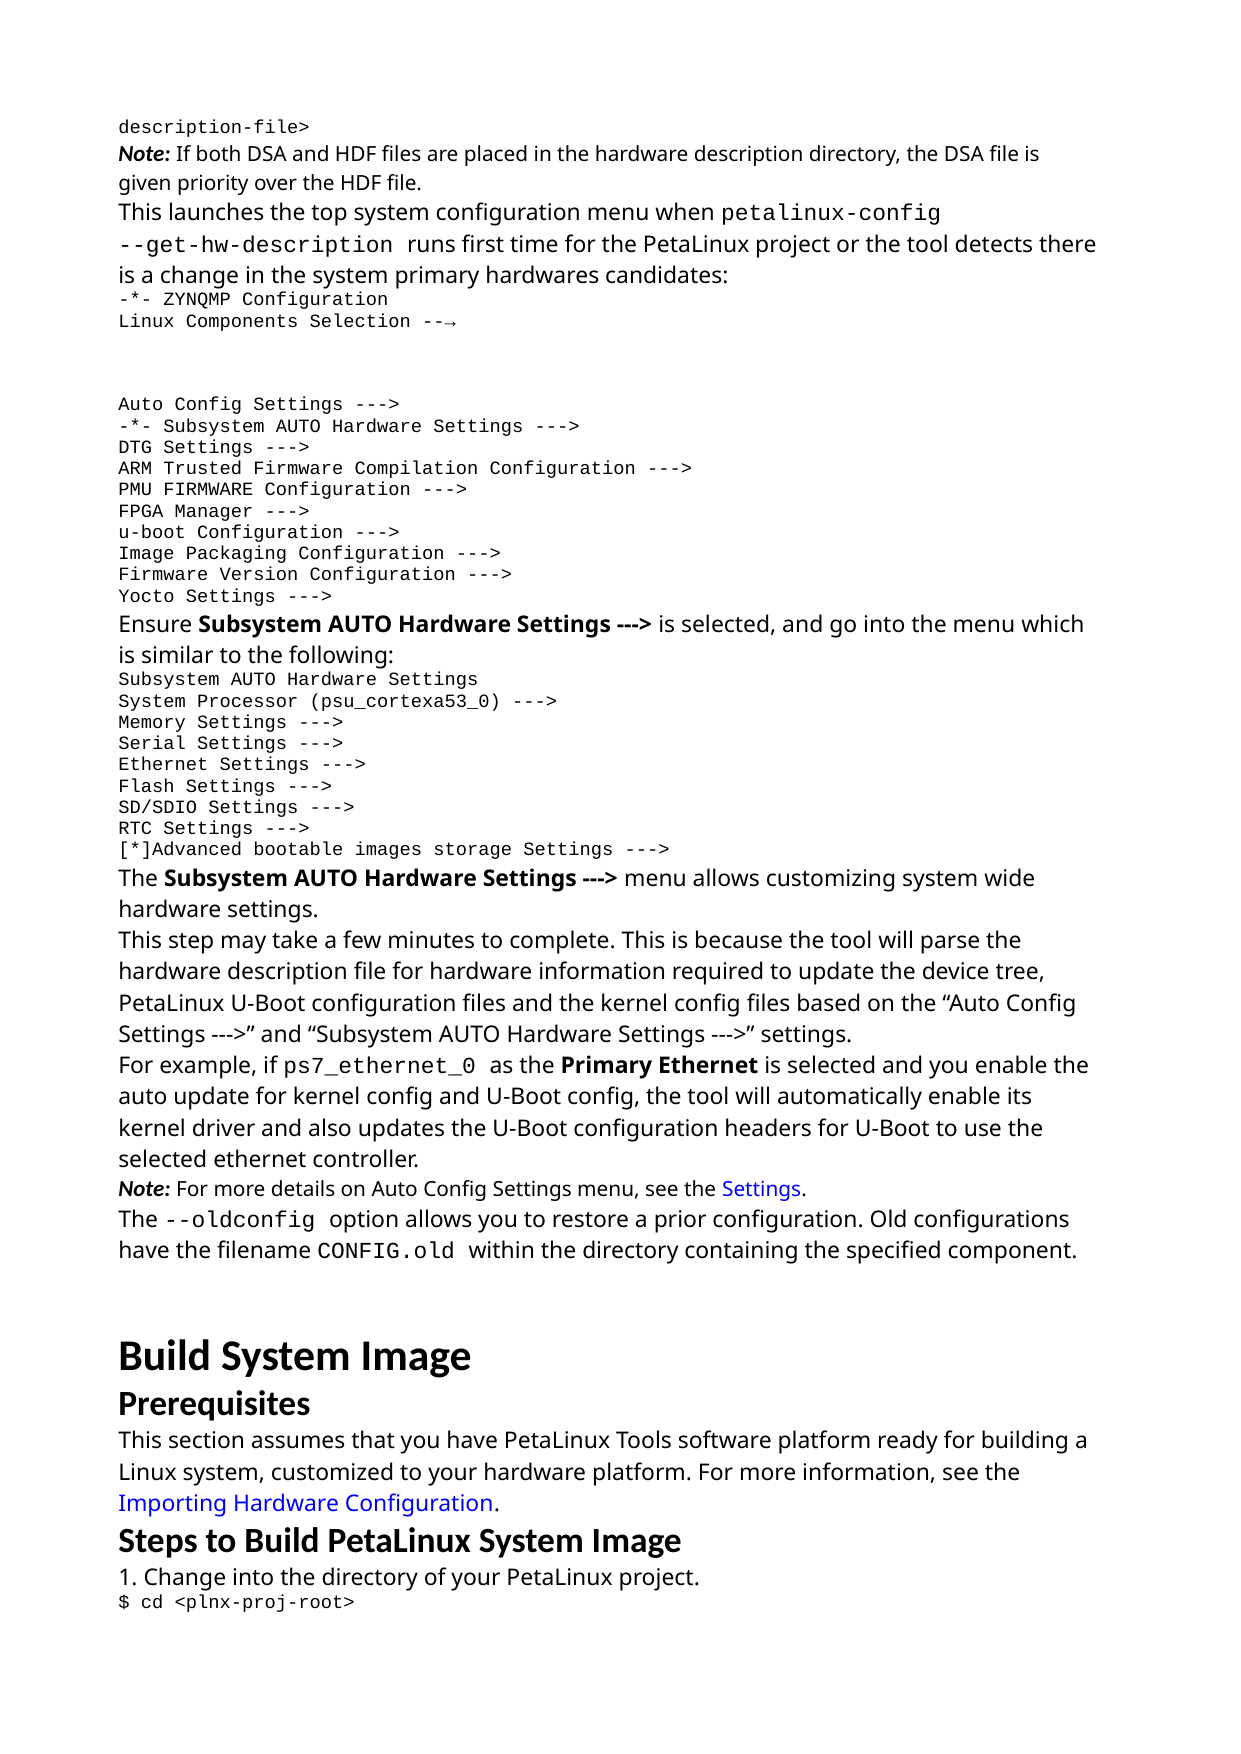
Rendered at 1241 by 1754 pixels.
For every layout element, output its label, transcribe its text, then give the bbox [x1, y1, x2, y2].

text -*- ZYNQMP Configuration [118, 290, 1122, 311]
text System Processor (psu_cortexa53_0) ---> [118, 691, 1122, 713]
text Steps to Build PetaLinux System Image [118, 1518, 1122, 1561]
text 1. Change into the directory of your PetaLinux project. [118, 1561, 1122, 1593]
text Firmware Version Configuration ---> [118, 565, 1122, 586]
text FPGA Manager ---> [118, 501, 1122, 523]
text is a change in the system primary hardwares candidates: [118, 259, 1122, 290]
text Image Packaging Configuration ---> [118, 544, 1122, 565]
text The Subsystem AUTO Hardware Settings ---> menu allows customizing system wide [118, 861, 1122, 893]
text hardware description file for hardware information required to update the device tree, [118, 955, 1122, 986]
text Prerequisites [118, 1381, 1122, 1424]
text --get-hw-description runs first time for the PetaLinux project or the tool detects there [118, 228, 1122, 259]
text hardware settings. [118, 893, 1122, 924]
text Ensure Subsystem AUTO Hardware Settings ---> is selected, and go into the menu which [118, 608, 1122, 639]
text $ cd <plnx-proj-root> [118, 1593, 1122, 1614]
text is similar to the following: [118, 639, 1122, 670]
text Auto Config Settings ---> [118, 395, 1122, 416]
text PetaLinux U-Boot configuration files and the kernel config files based on the “Auto Config [118, 986, 1122, 1018]
text The --oldconfig option allows you to restore a prior configuration. Old configurations [118, 1202, 1122, 1234]
text u-boot Configuration ---> [118, 523, 1122, 544]
text Note: If both DSA and HDF files are placed in the hardware description directory, the DSA file is [118, 139, 1122, 168]
text Ethernet Settings ---> [118, 755, 1122, 776]
text Importing Hardware Configuration. [118, 1487, 1122, 1518]
text Build System Image [118, 1328, 1122, 1381]
text auto update for kernel config and U-Boot config, the tool will automatically enable its [118, 1080, 1122, 1112]
text have the filename CONFIG.old within the directory containing the specified component. [118, 1234, 1122, 1265]
text Yocto Settings ---> [118, 586, 1122, 608]
text This step may take a few minutes to complete. This is because the tool will parse the [118, 924, 1122, 955]
text Settings --->” and “Subsystem AUTO Hardware Settings --->” settings. [118, 1018, 1122, 1049]
text PMU FIRMWARE Configuration ---> [118, 480, 1122, 501]
text -*- Subsystem AUTO Hardware Settings ---> [118, 416, 1122, 438]
text description-file> [118, 118, 1122, 139]
text Linux system, customized to your hardware platform. For more information, see the [118, 1456, 1122, 1487]
text RTC Settings ---> [118, 819, 1122, 840]
text SD/SDIO Settings ---> [118, 798, 1122, 819]
text This launches the top system configuration menu when petalinux-config [118, 196, 1122, 228]
text Subsystem AUTO Hardware Settings [118, 670, 1122, 691]
text Linux Components Selection --→ [118, 311, 1122, 333]
text given priority over the HDF file. [118, 168, 1122, 196]
text ARM Trusted Firmware Compilation Configuration ---> [118, 459, 1122, 480]
text selected ethernet controller. [118, 1143, 1122, 1174]
text [*]Advanced bootable images storage Settings ---> [118, 840, 1122, 861]
text For example, if ps7_ethernet_0 as the Primary Ethernet is selected and you enable the [118, 1049, 1122, 1080]
text Flash Settings ---> [118, 776, 1122, 798]
text This section assumes that you have PetaLinux Tools software platform ready for building a [118, 1424, 1122, 1456]
text DTG Settings ---> [118, 438, 1122, 459]
text Memory Settings ---> [118, 713, 1122, 734]
text Note: For more details on Auto Config Settings menu, see the Settings. [118, 1174, 1122, 1202]
text Serial Settings ---> [118, 734, 1122, 755]
text kernel driver and also updates the U-Boot configuration headers for U-Boot to use the [118, 1112, 1122, 1143]
